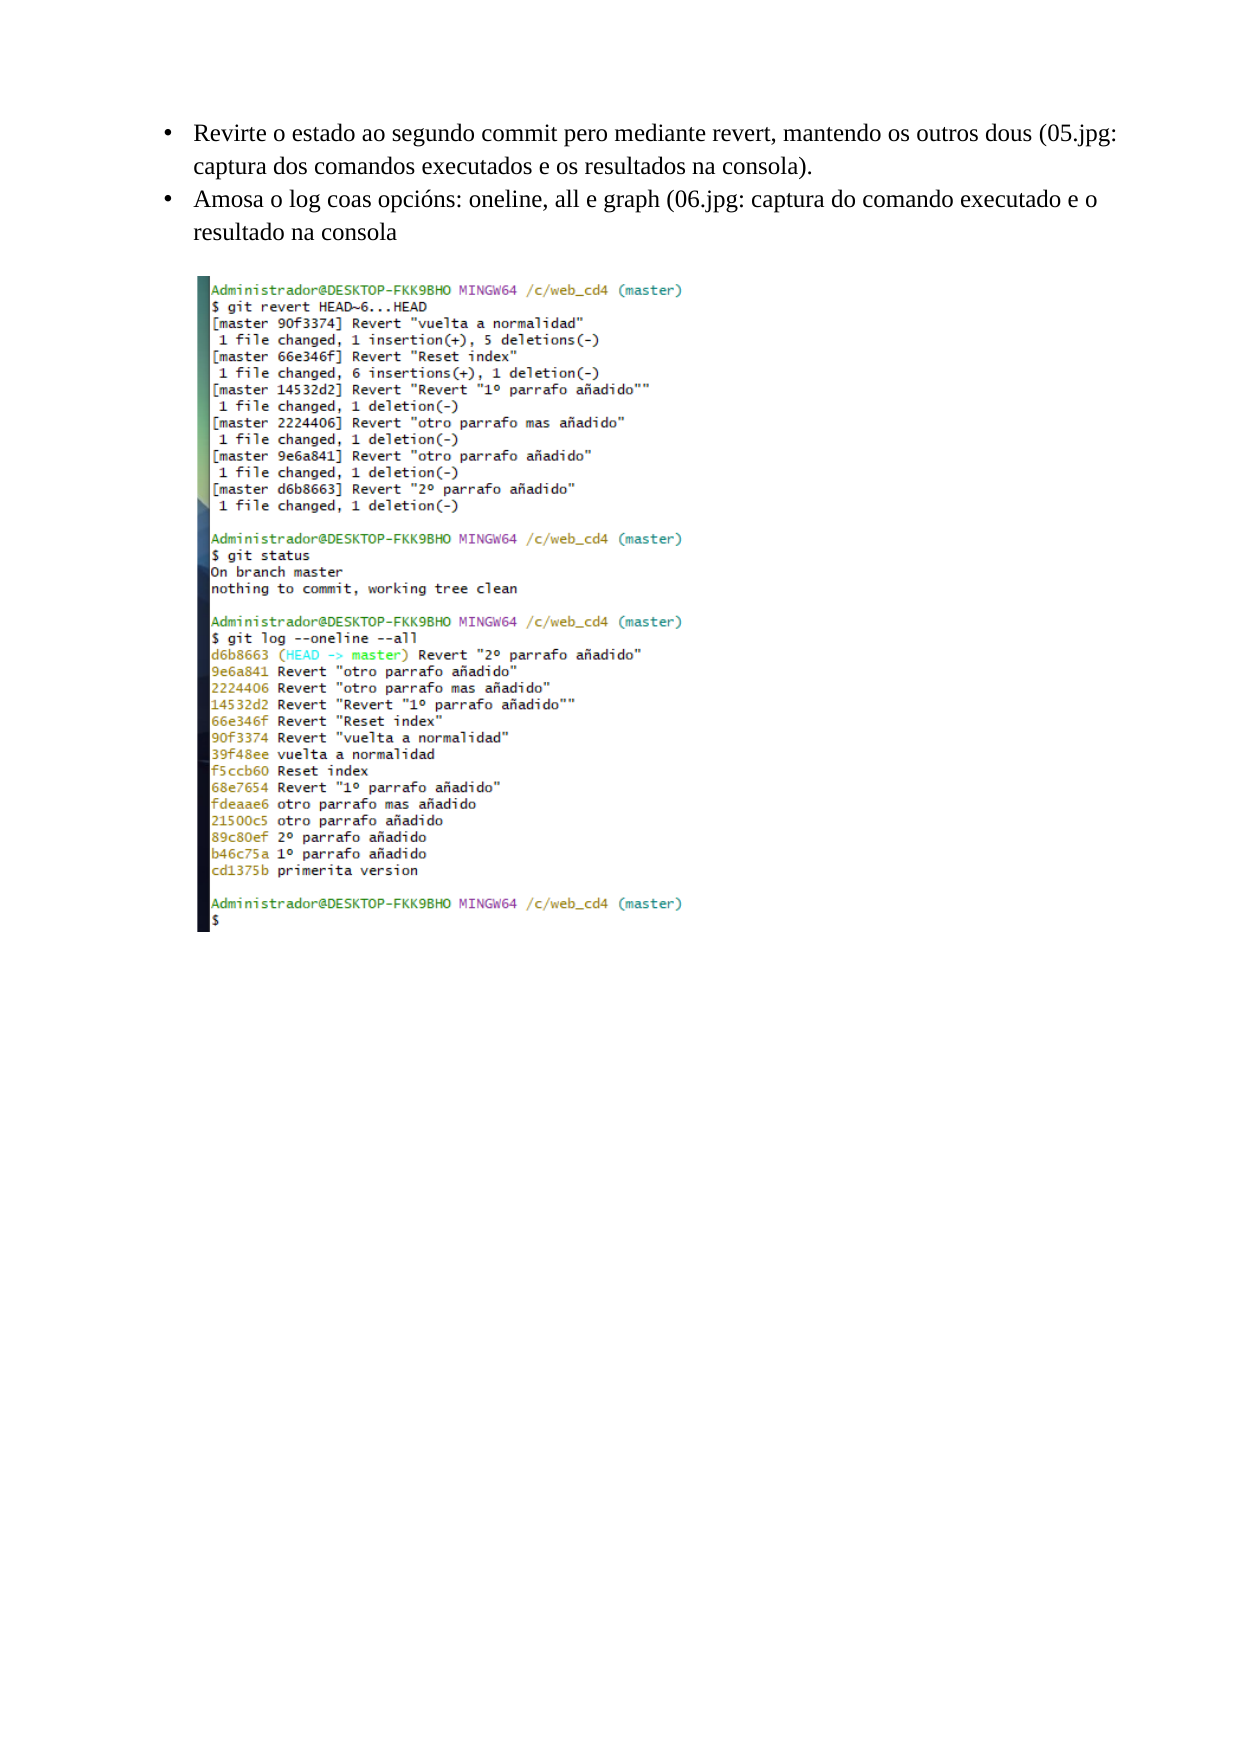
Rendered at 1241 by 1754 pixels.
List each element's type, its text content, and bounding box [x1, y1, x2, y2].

list Revirte o estado ao segundo commit pero mediante revert, mantendo os outros dous (05.jpg: captura dos comandos executados e os resultados na consola). [164, 118, 1122, 180]
picture [197, 276, 817, 932]
list Amosa o log coas opcións: oneline, all e graph (06.jpg: captura do comando executado e o resultado na consola [164, 184, 1122, 246]
